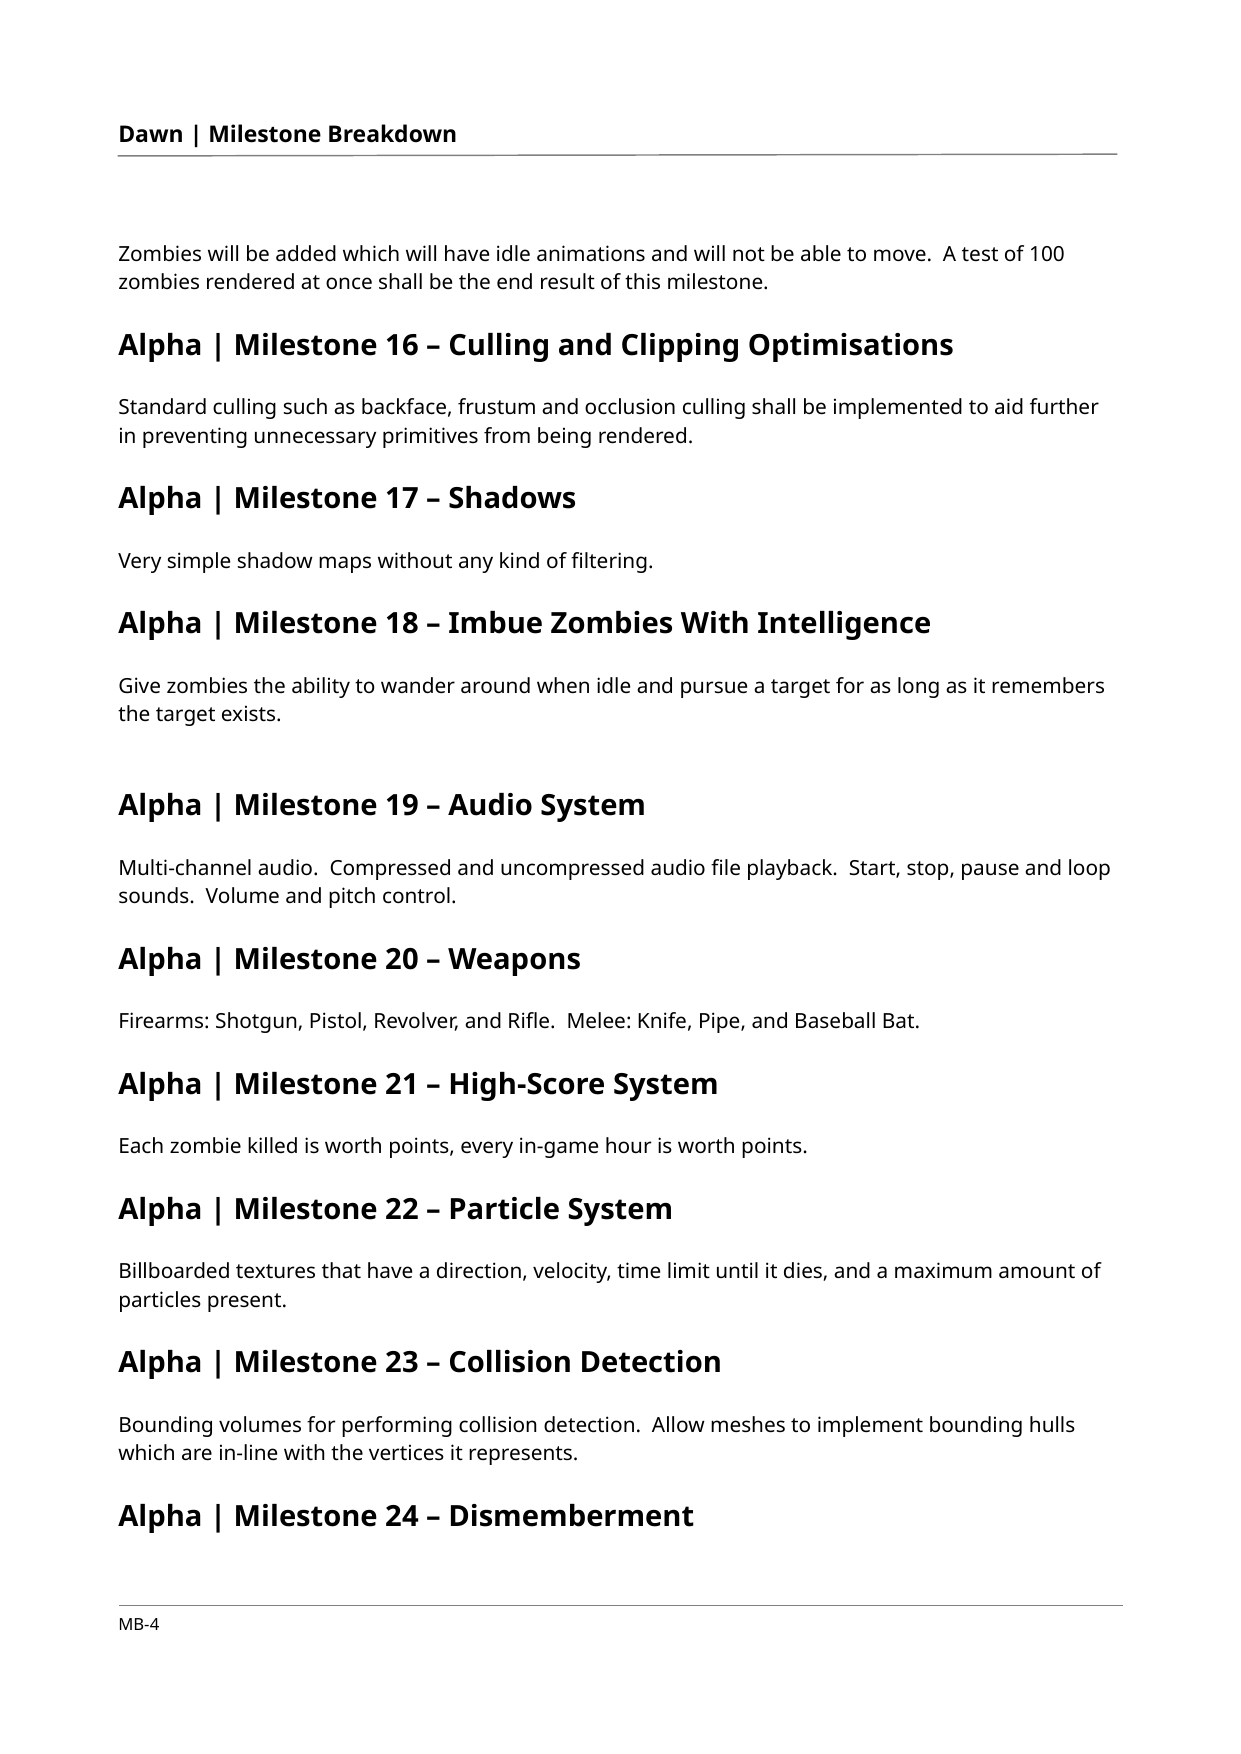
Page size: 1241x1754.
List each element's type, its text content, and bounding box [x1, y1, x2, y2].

text Multi-channel audio. Compressed and uncompressed audio file playback. Start, stop, pause and loop sounds. Volume and pitch control. [118, 853, 1122, 910]
text Each zombie killed is worth points, every in-game hour is worth points. [118, 1131, 1122, 1160]
text Billboarded textures that have a direction, velocity, time limit until it dies, and a maximum amount of particles present. [118, 1256, 1122, 1313]
text Give zombies the ability to wander around when idle and pursue a target for as long as it remembers the target exists. [118, 671, 1122, 728]
text Bounding volumes for performing collision detection. Allow meshes to implement bounding hulls which are in-line with the vertices it represents. [118, 1410, 1122, 1467]
text Standard culling such as backface, frustum and occlusion culling shall be implemented to aid further in preventing unnecessary primitives from being rendered. [118, 392, 1122, 449]
text Alpha | Milestone 21 – High-Score System [118, 1063, 1122, 1103]
text Alpha | Milestone 24 – Dismemberment [118, 1495, 1122, 1535]
text Alpha | Milestone 16 – Culling and Clipping Optimisations [118, 324, 1122, 364]
text Firearms: Shotgun, Pistol, Revolver, and Rifle. Melee: Knife, Pipe, and Baseball Bat. [118, 1006, 1122, 1035]
text Very simple shadow maps without any kind of filtering. [118, 546, 1122, 574]
text Alpha | Milestone 22 – Particle System [118, 1188, 1122, 1228]
text Alpha | Milestone 20 – Weapons [118, 938, 1122, 978]
text Alpha | Milestone 23 – Collision Detection [118, 1342, 1122, 1381]
text Zombies will be added which will have idle animations and will not be able to move. A test of 100 zombies rendered at once shall be the end result of this milestone. [118, 239, 1122, 296]
text Alpha | Milestone 17 – Shadows [118, 478, 1122, 517]
text Alpha | Milestone 19 – Audio System [118, 785, 1122, 824]
text Alpha | Milestone 18 – Imbue Zombies With Intelligence [118, 603, 1122, 642]
